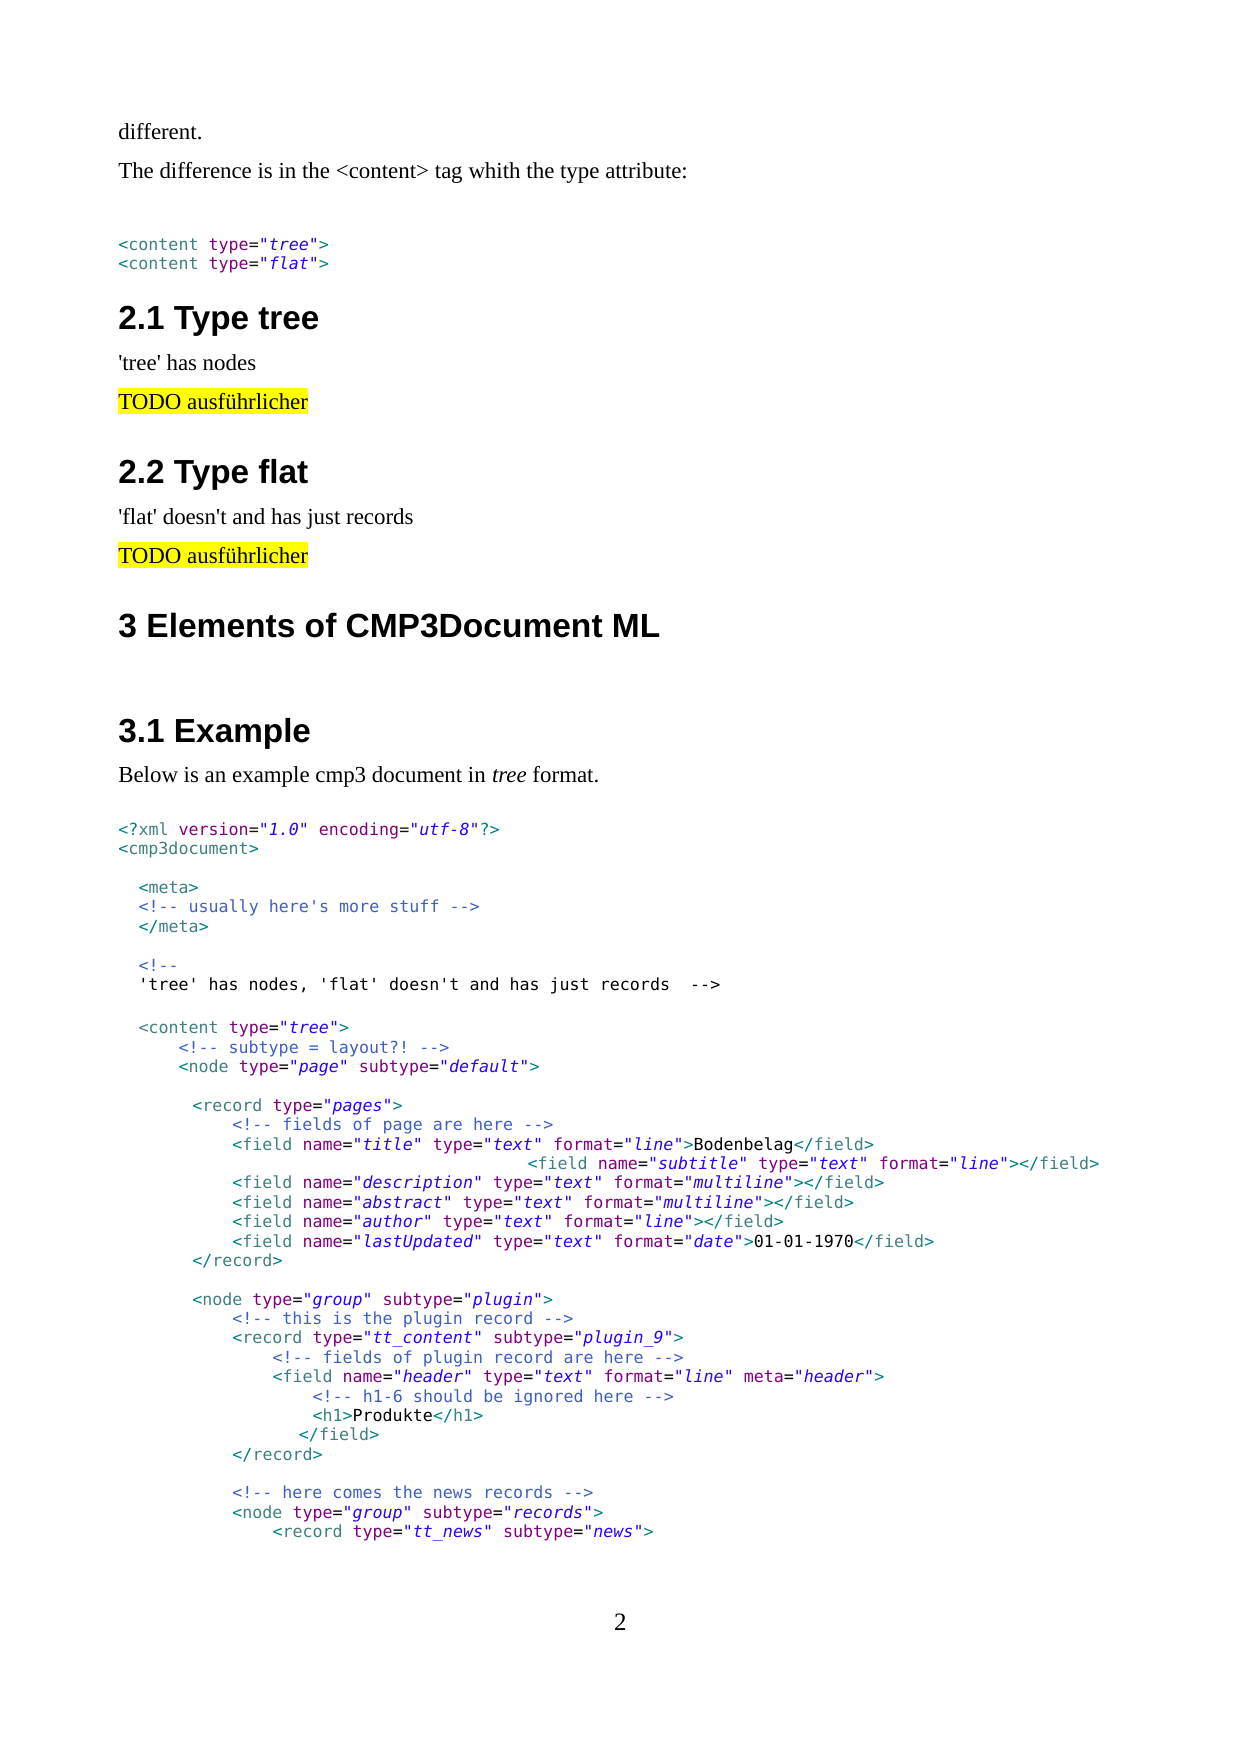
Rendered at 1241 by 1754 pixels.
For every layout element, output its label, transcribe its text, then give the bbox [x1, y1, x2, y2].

text <node type="group" subtype="plugin"> [118, 1290, 1122, 1309]
text <cmp3document> [118, 839, 1122, 858]
text <!-- fields of page are here --> [118, 1115, 1122, 1135]
text <content type="flat"> [118, 254, 1122, 273]
text <!-- [118, 955, 1122, 975]
text <!-- here comes the news records --> [118, 1483, 1122, 1503]
text <!-- usually here's more stuff --> [118, 897, 1122, 917]
text 'flat' doesn't and has just records [118, 503, 1122, 529]
subtitle Type flat [118, 452, 1122, 491]
text <content type="tree"> [118, 235, 1122, 254]
text <?xml version="1.0" encoding="utf-8"?> [118, 800, 1122, 839]
text TODO ausführlicher [118, 542, 1122, 568]
text </record> [118, 1445, 1122, 1464]
subtitle Elements of CMP3Document ML [118, 606, 1122, 644]
text The difference is in the <content> tag whith the type attribute: [118, 157, 1122, 183]
text <node type="group" subtype="records"> [118, 1503, 1122, 1522]
text <meta> [118, 878, 1122, 897]
text <!-- fields of plugin record are here --> [118, 1348, 1122, 1367]
text <record type="pages"> [118, 1096, 1122, 1115]
subtitle Example [118, 711, 1122, 749]
subtitle Type tree [118, 298, 1122, 337]
text <field name="author" type="text" format="line"></field> [118, 1212, 1122, 1232]
text <field name="title" type="text" format="line">Bodenbelag</field> <field name="subtitle" type="text" format="line"></field> [118, 1135, 1122, 1173]
text <!-- subtype = layout?! --> [118, 1038, 1122, 1057]
text 'tree' has nodes, 'flat' doesn't and has just records --> [118, 975, 1122, 994]
text TODO ausführlicher [118, 388, 1122, 414]
text <node type="page" subtype="default"> [118, 1057, 1122, 1077]
text </field> [118, 1425, 1122, 1445]
text <!-- this is the plugin record --> [118, 1309, 1122, 1328]
text <field name="header" type="text" format="line" meta="header"> [118, 1367, 1122, 1387]
text different. [118, 118, 1122, 144]
text </meta> [118, 917, 1122, 936]
text <record type="tt_news" subtype="news"> [118, 1522, 1122, 1542]
text <field name="lastUpdated" type="text" format="date">01-01-1970</field> [118, 1232, 1122, 1251]
text <!-- h1-6 should be ignored here --> [118, 1387, 1122, 1406]
text </record> [118, 1251, 1122, 1270]
text Below is an example cmp3 document in tree format. [118, 762, 1122, 788]
text 'tree' has nodes [118, 349, 1122, 376]
text <field name="abstract" type="text" format="multiline"></field> [118, 1193, 1122, 1212]
text <record type="tt_content" subtype="plugin_9"> [118, 1328, 1122, 1348]
text <content type="tree"> [118, 1018, 1122, 1038]
text <field name="description" type="text" format="multiline"></field> [118, 1173, 1122, 1193]
text <h1>Produkte</h1> [118, 1406, 1122, 1425]
